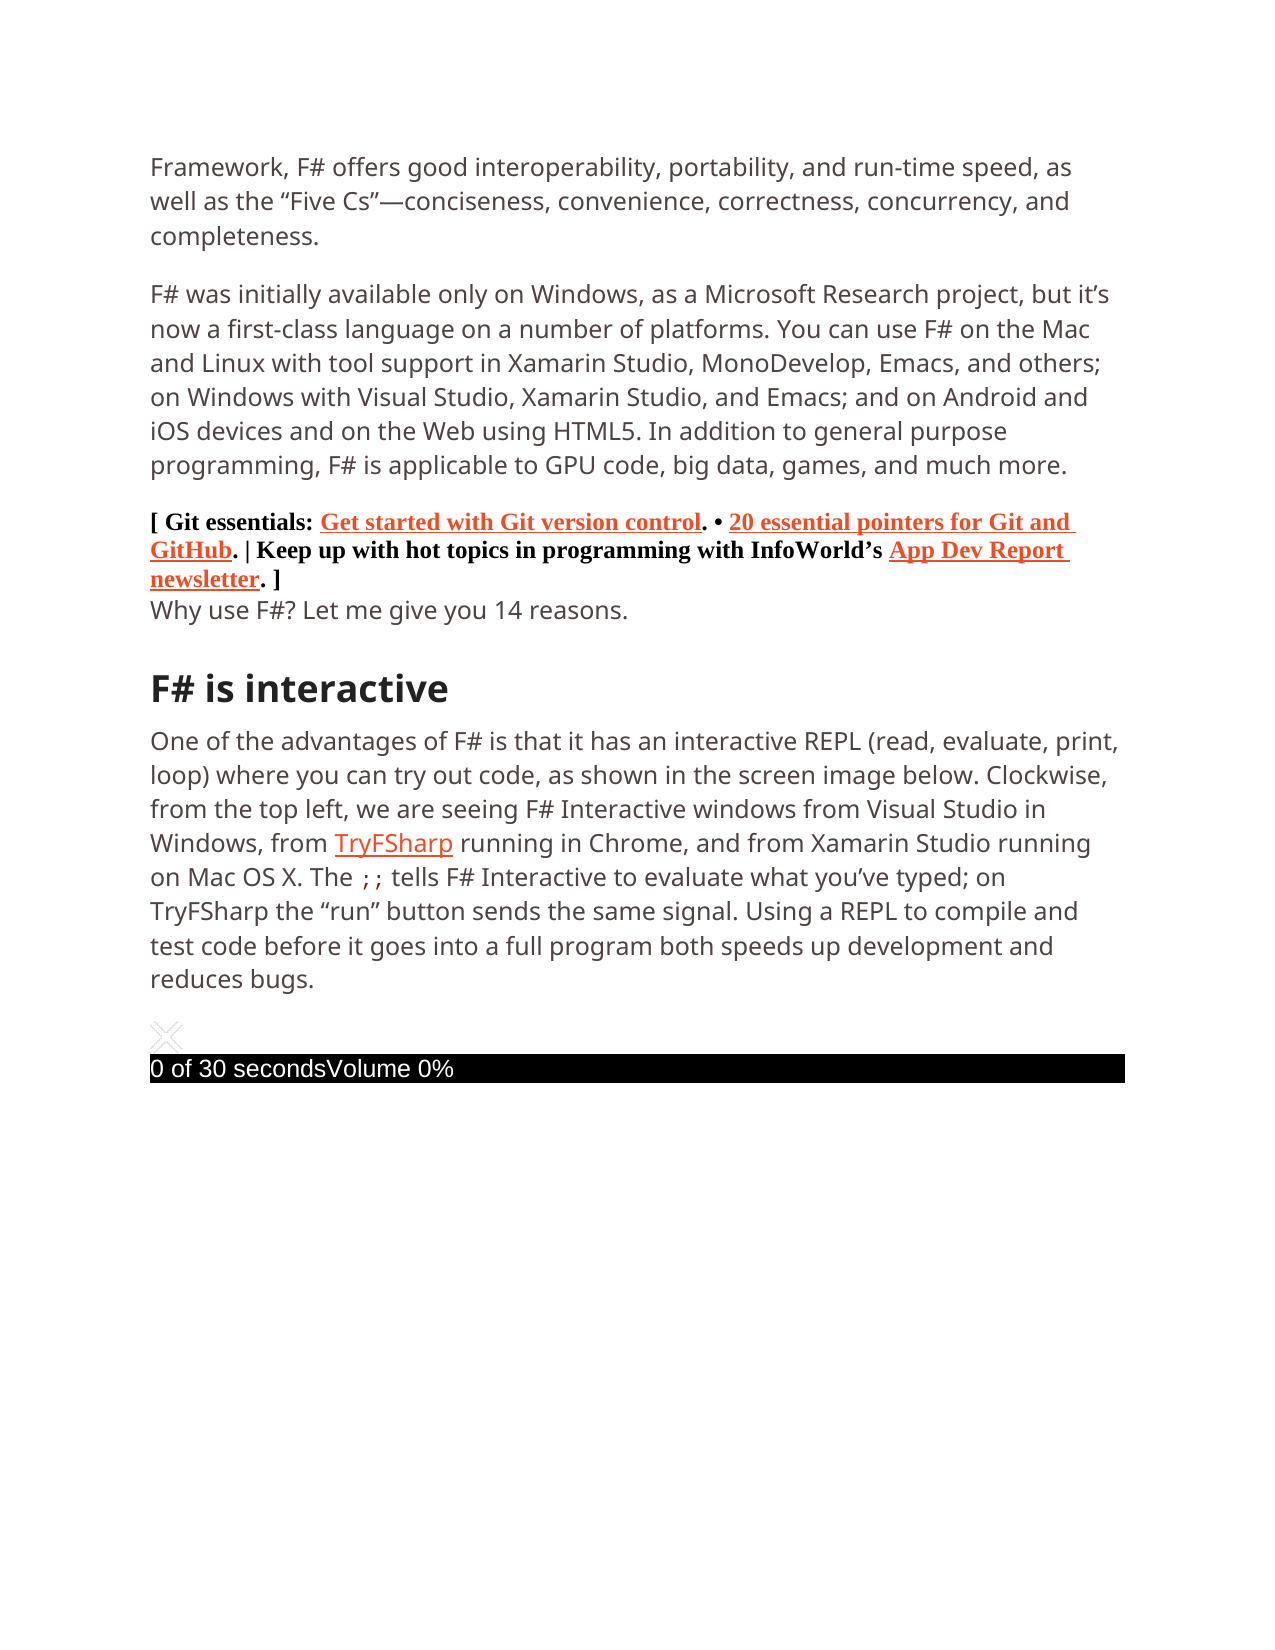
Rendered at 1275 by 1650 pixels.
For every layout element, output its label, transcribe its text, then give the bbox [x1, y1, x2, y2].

text Framework, F# offers good interoperability, portability, and run-time speed, as well as the “Five Cs”—conciseness, convenience, correctness, concurrency, and completeness. [150, 150, 1125, 252]
subtitle F# is interactive [150, 662, 1125, 713]
text Why use F#? Let me give you 14 reasons. [150, 593, 1125, 627]
text One of the advantages of F# is that it has an interactive REPL (read, evaluate, print, loop) where you can try out code, as shown in the screen image below. Clockwise, from the top left, we are seeing F# Interactive windows from Visual Studio in Windows, from TryFSharp running in Chrome, and from Xamarin Studio running on Mac OS X. The ;; tells F# Interactive to evaluate what you’ve typed; on TryFSharp the “run” button sends the same signal. Using a REPL to compile and test code before it goes into a full program both speeds up development and reduces bugs. [150, 724, 1125, 996]
text [ Git essentials: Get started with Git version control. • 20 essential pointers for Git and GitHub. | Keep up with hot topics in programming with InfoWorld’s App Dev Report newsletter. ] [150, 507, 1125, 593]
text 0 of 30 secondsVolume 0% [150, 1054, 1125, 1083]
text F# was initially available only on Windows, as a Microsoft Research project, but it’s now a first-class language on a number of platforms. You can use F# on the Mac and Linux with tool support in Xamarin Studio, MonoDevelop, Emacs, and others; on Windows with Visual Studio, Xamarin Studio, and Emacs; and on Android and iOS devices and on the Web using HTML5. In addition to general purpose programming, F# is applicable to GPU code, big data, games, and much more. [150, 277, 1125, 482]
